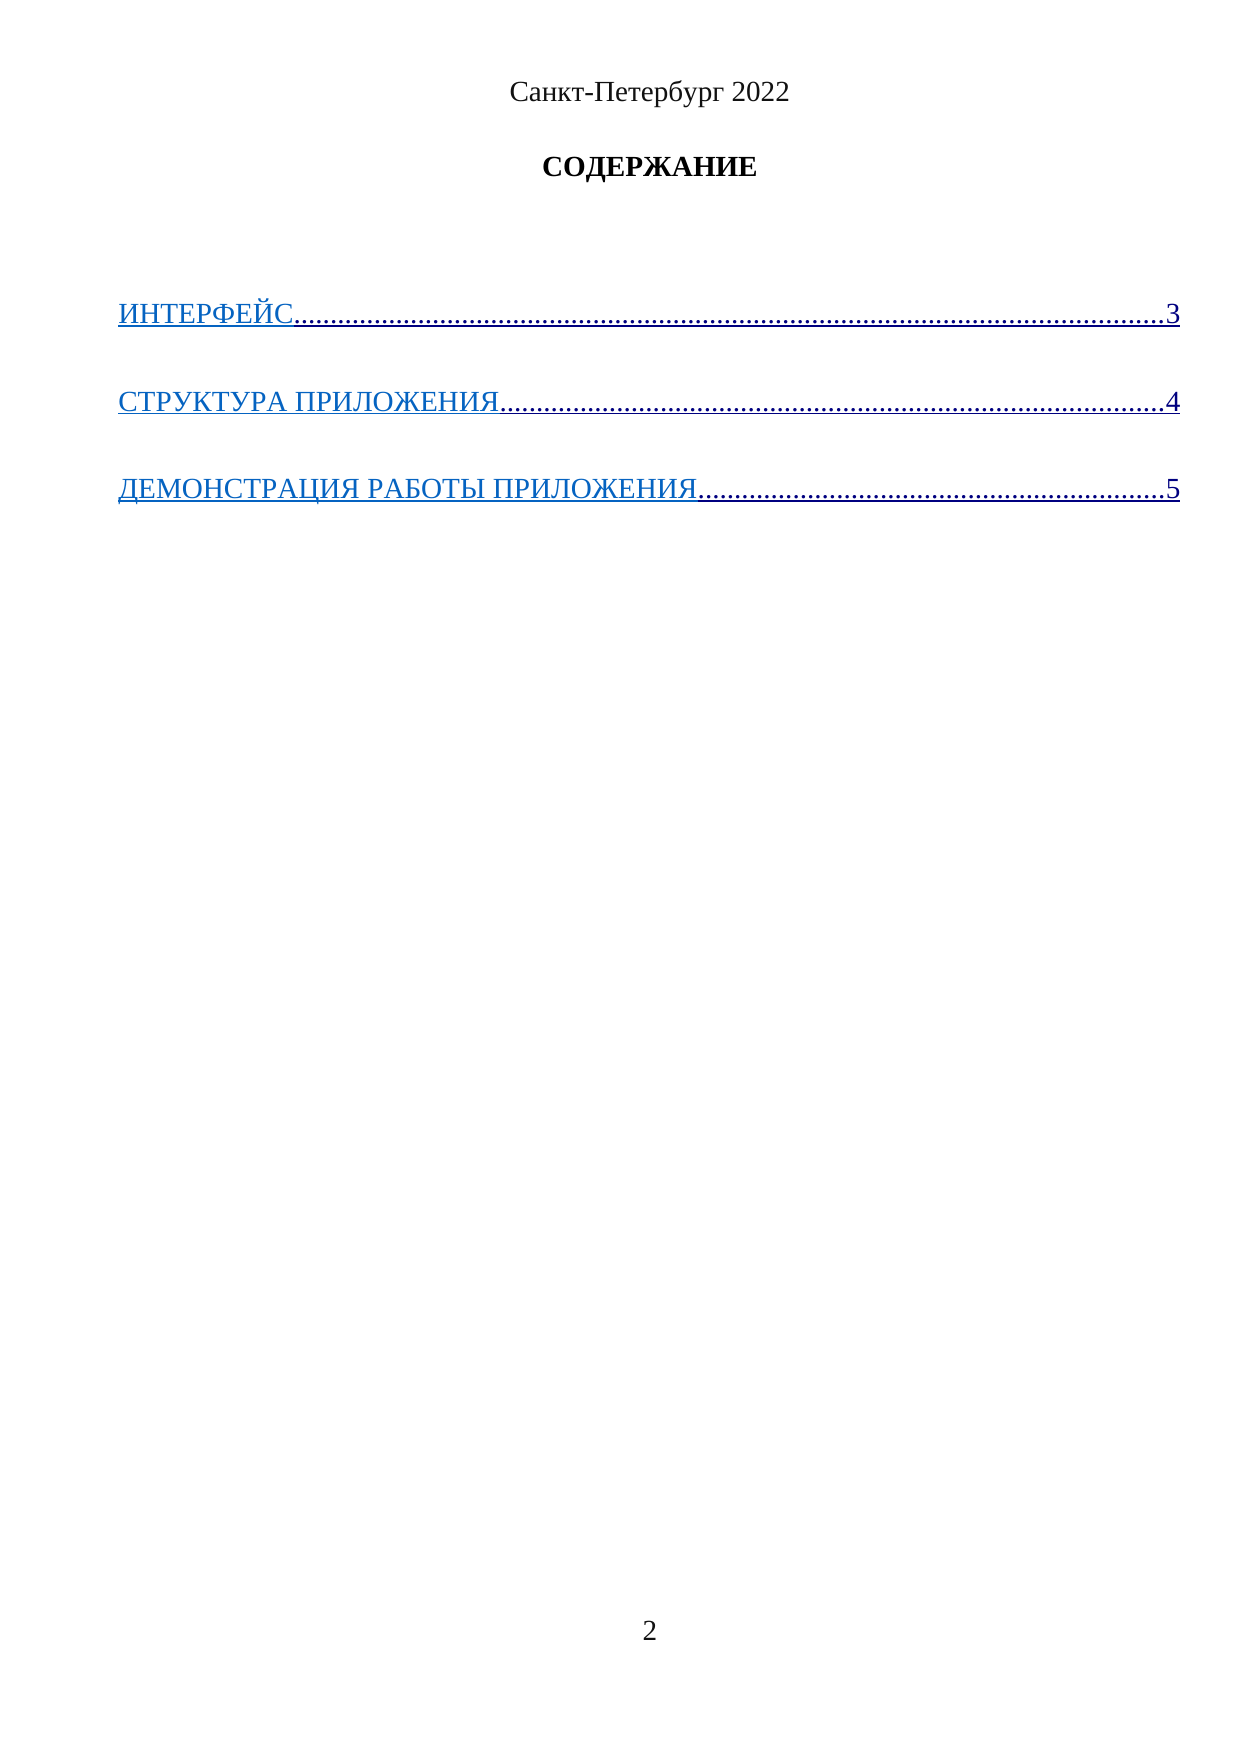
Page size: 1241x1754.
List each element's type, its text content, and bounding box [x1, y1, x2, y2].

text Санкт-Петербург 2022 [790, 74, 1181, 107]
text Содержание [118, 149, 1181, 183]
text Санкт-Петербург 2022 [118, 74, 509, 107]
